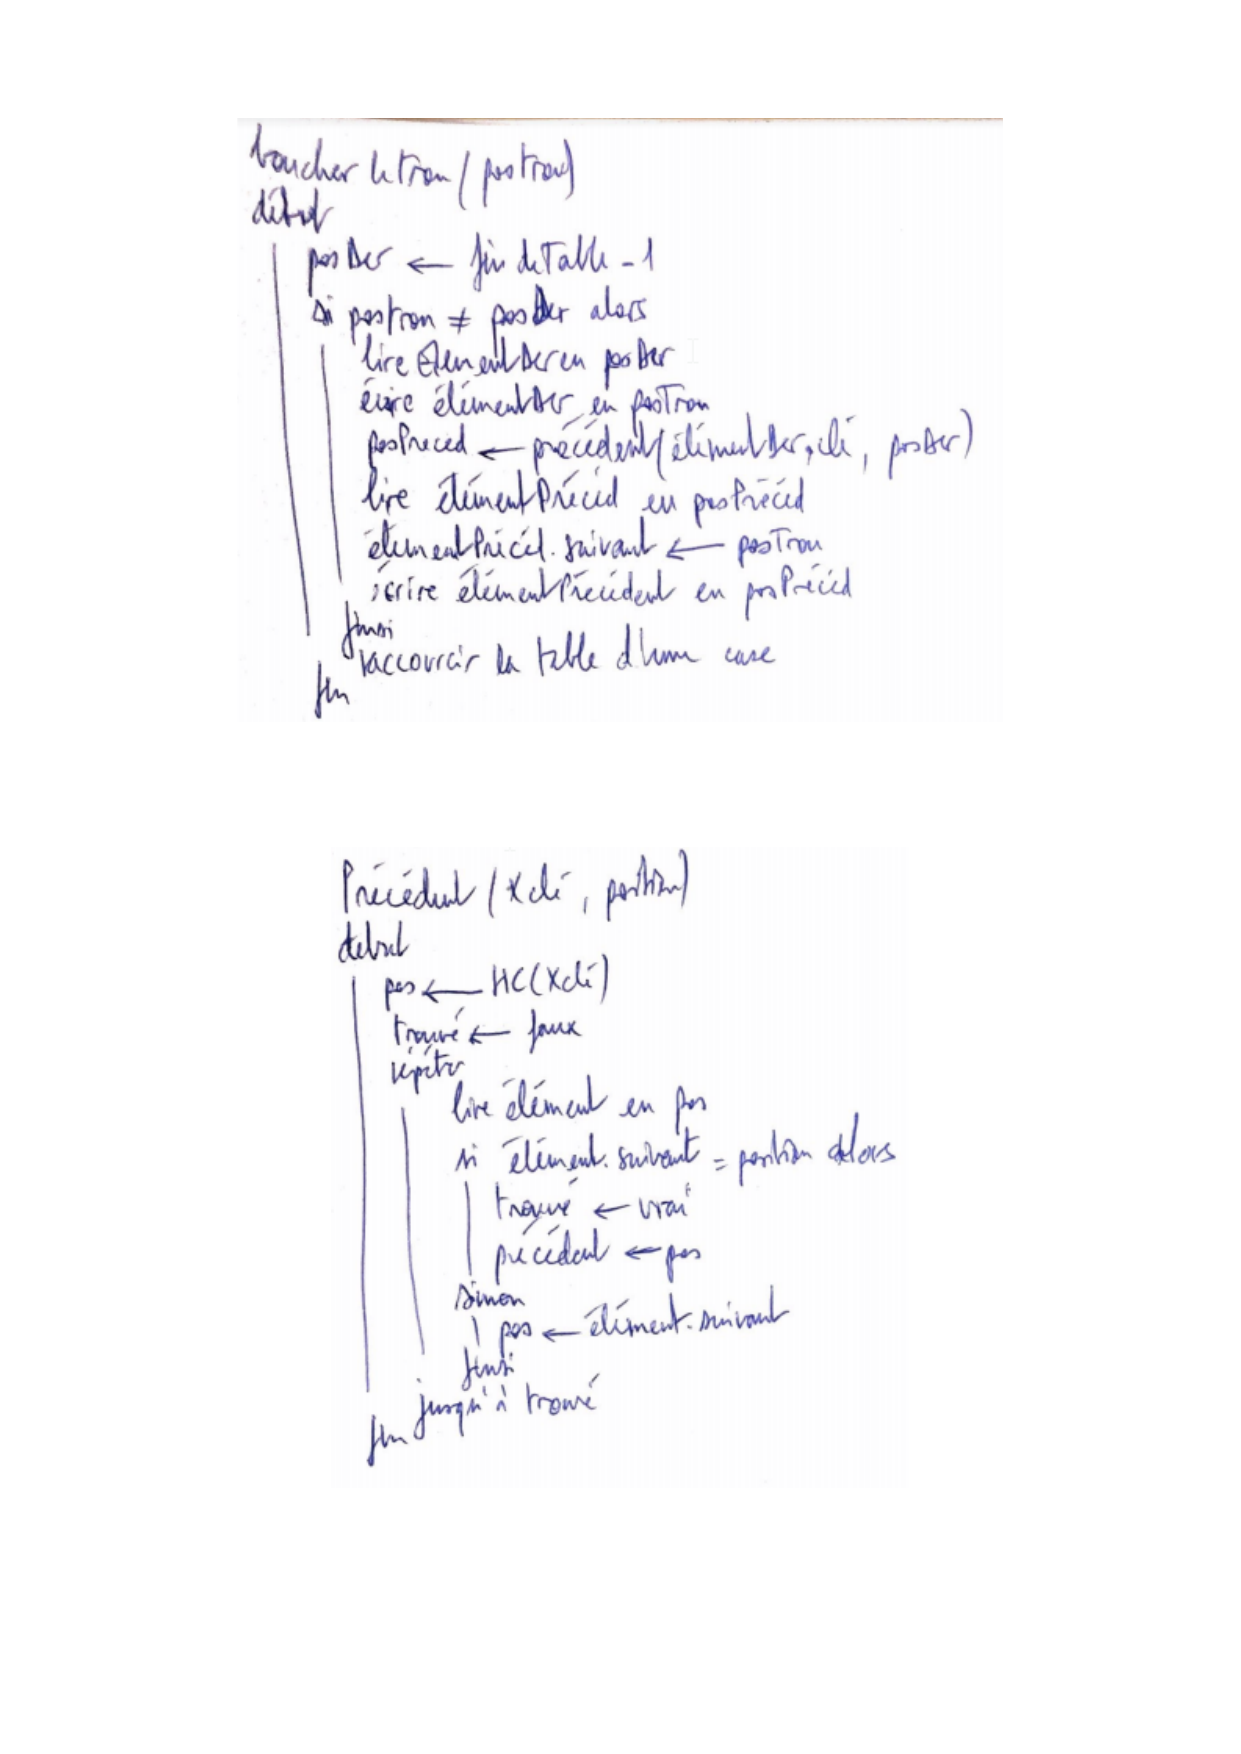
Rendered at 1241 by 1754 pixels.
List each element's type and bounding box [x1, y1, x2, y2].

picture [331, 847, 910, 1488]
picture [237, 118, 1003, 722]
